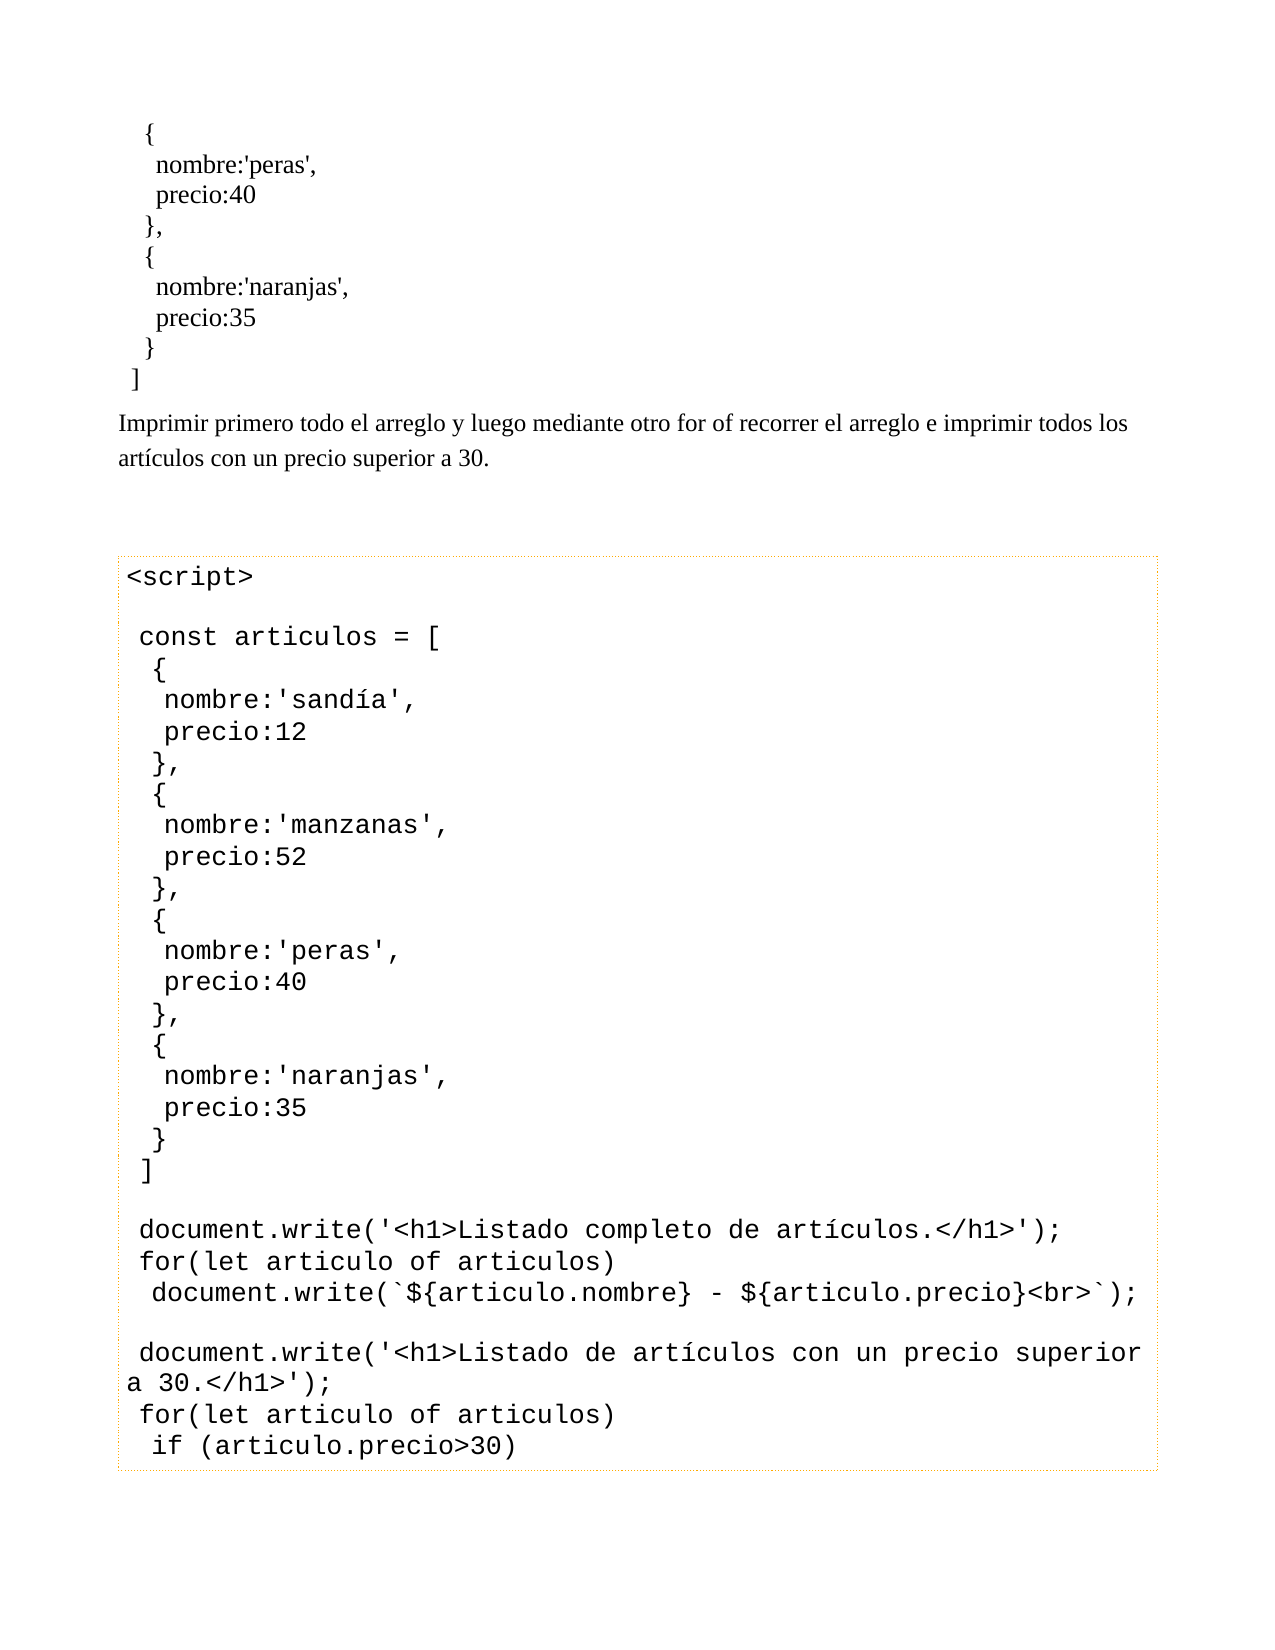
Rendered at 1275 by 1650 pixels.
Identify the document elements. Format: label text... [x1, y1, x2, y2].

text document.write('<h1>Listado completo de artículos.</h1>'); [118, 1208, 1157, 1239]
text { [118, 646, 1157, 677]
text { [118, 897, 1157, 928]
text precio:40 [118, 959, 1157, 991]
text }, [118, 865, 1157, 897]
text precio:12 [118, 709, 1157, 740]
text for(let articulo of articulos) [118, 1239, 1157, 1270]
text { [118, 118, 1157, 149]
text }, [118, 210, 1157, 240]
text { [118, 1022, 1157, 1053]
text if (articulo.precio>30) [118, 1423, 1157, 1471]
text document.write(`${articulo.nombre} - ${articulo.precio}<br>`); [118, 1270, 1157, 1310]
text precio:52 [118, 834, 1157, 865]
text Imprimir primero todo el arreglo y luego mediante otro for of recorrer el arreglo e imprimir todos los artículos con un precio superior a 30. [118, 408, 1157, 472]
text precio:40 [118, 179, 1157, 210]
text <script> [118, 556, 1157, 594]
text { [118, 771, 1157, 803]
text precio:35 [118, 301, 1157, 332]
text document.write('<h1>Listado de artículos con un precio superior a 30.</h1>'); [118, 1331, 1157, 1392]
text nombre:'peras', [118, 928, 1157, 959]
text nombre:'peras', [118, 149, 1157, 179]
text ] [118, 1148, 1157, 1187]
text const articulos = [ [118, 614, 1157, 646]
text for(let articulo of articulos) [118, 1392, 1157, 1423]
text }, [118, 991, 1157, 1022]
text { [118, 240, 1157, 271]
text nombre:'sandía', [118, 677, 1157, 709]
text nombre:'naranjas', [118, 271, 1157, 301]
text ] [118, 362, 1157, 393]
text precio:35 [118, 1085, 1157, 1116]
text nombre:'naranjas', [118, 1053, 1157, 1085]
text }, [118, 740, 1157, 771]
text } [118, 1116, 1157, 1148]
text nombre:'manzanas', [118, 803, 1157, 834]
text } [118, 332, 1157, 362]
